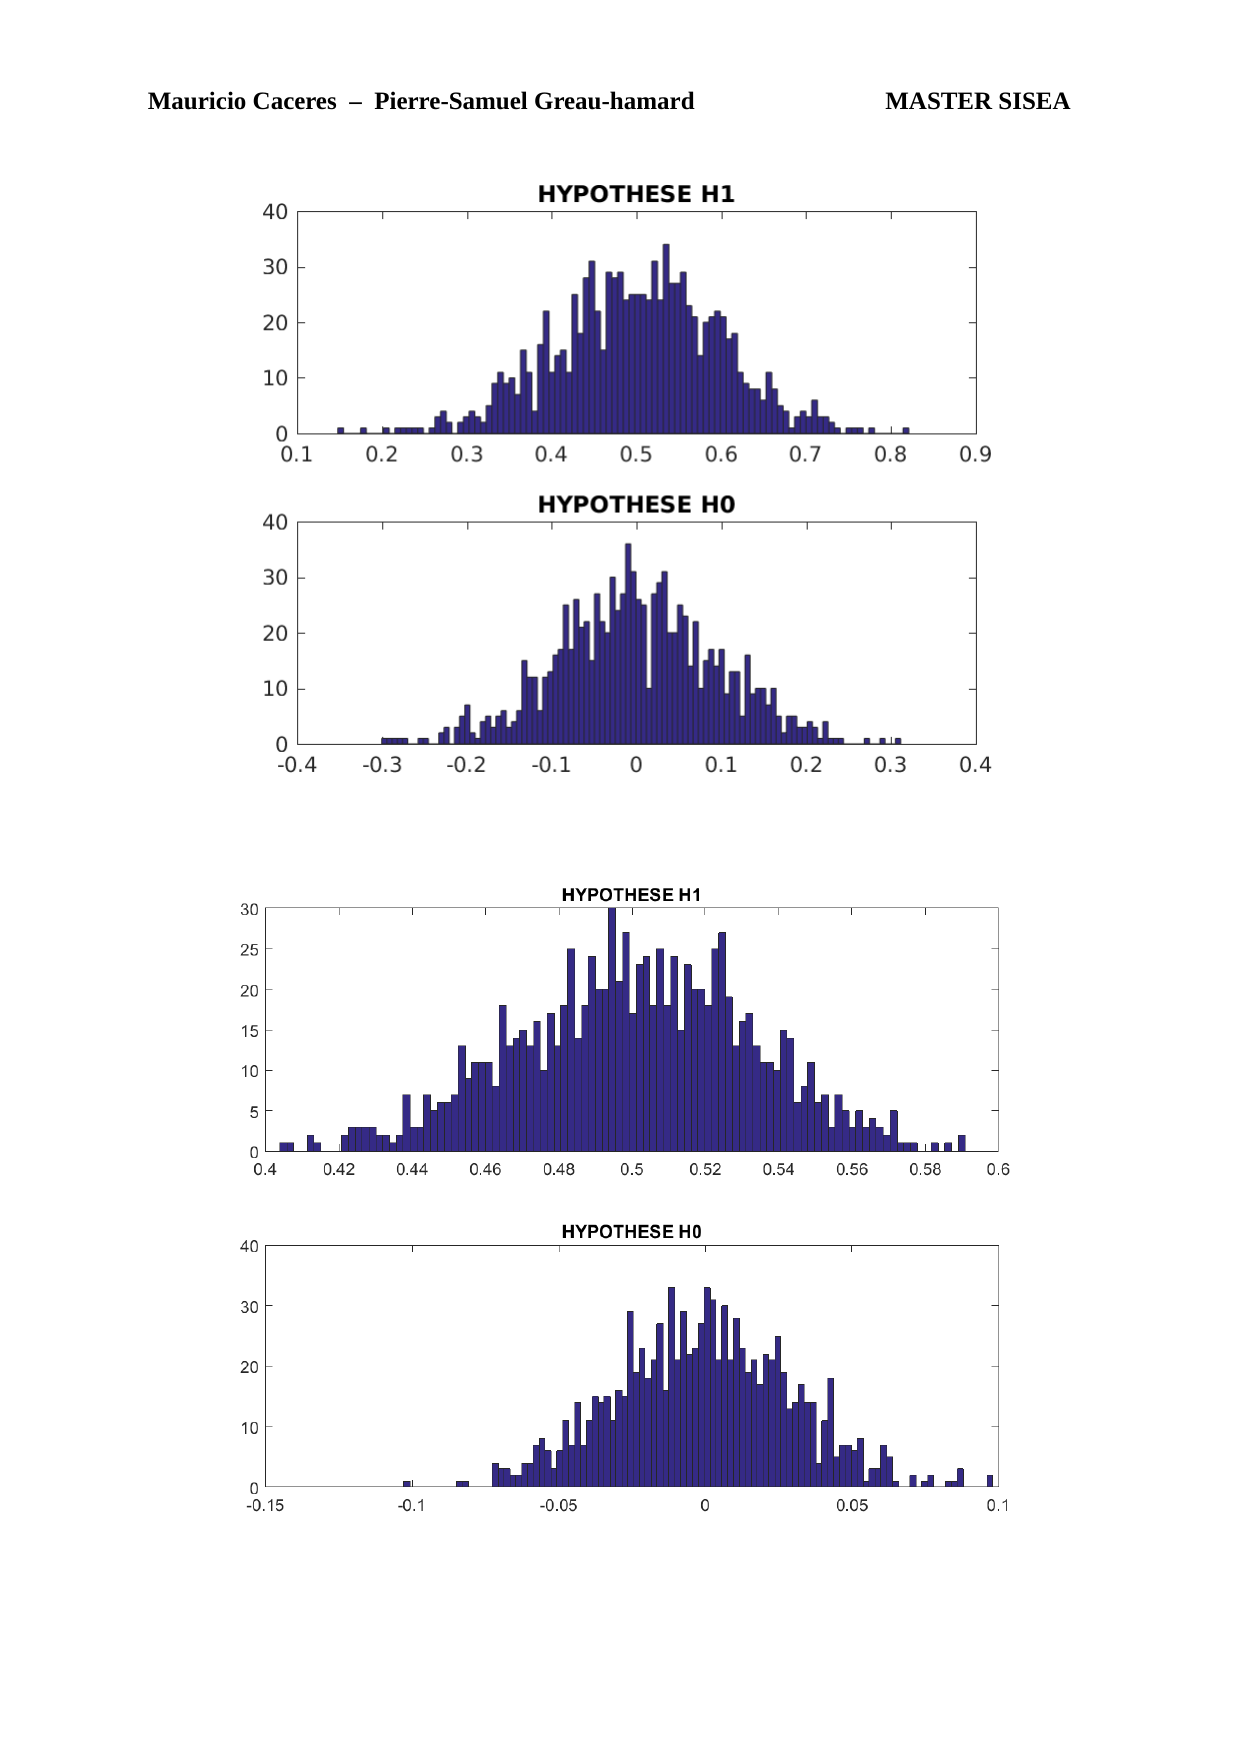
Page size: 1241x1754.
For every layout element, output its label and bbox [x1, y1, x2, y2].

picture [142, 855, 1088, 1565]
picture [183, 160, 1058, 816]
